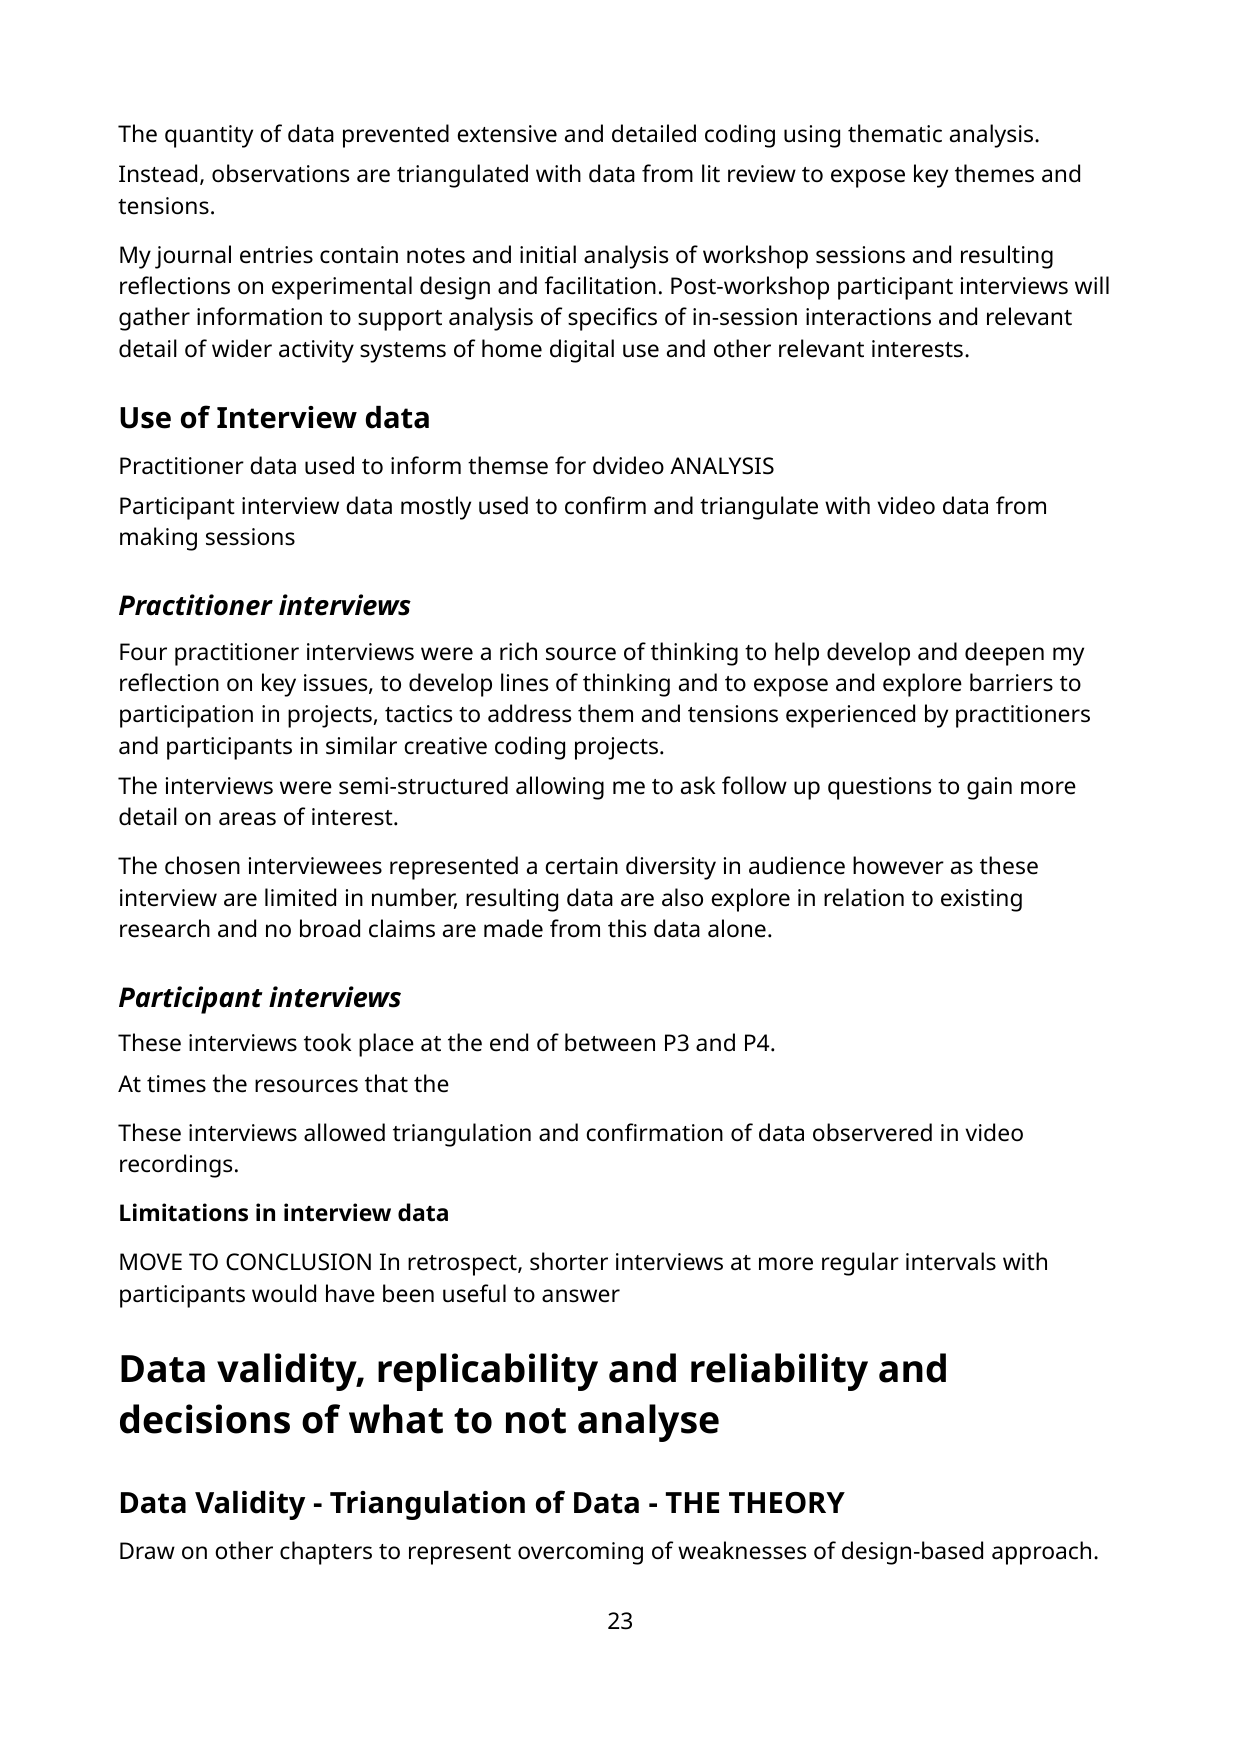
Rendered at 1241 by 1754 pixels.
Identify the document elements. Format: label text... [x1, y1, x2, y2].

text Four practitioner interviews were a rich source of thinking to help develop and deepen my reflection on key issues, to develop lines of thinking and to expose and explore barriers to participation in projects, tactics to address them and tensions experienced by practitioners and participants in similar creative coding projects. [118, 636, 1122, 761]
subtitle Practitioner interviews [118, 587, 1122, 623]
text Practitioner data used to inform themse for dvideo ANALYSIS [118, 450, 1122, 481]
text The quantity of data prevented extensive and detailed coding using thematic analysis. [118, 118, 1122, 149]
text Instead, observations are triangulated with data from lit review to expose key themes and tensions. [118, 158, 1122, 221]
text The interviews were semi-structured allowing me to ask follow up questions to gain more detail on areas of interest. [118, 770, 1122, 832]
text The chosen interviewees represented a certain diversity in audience however as these interview are limited in number, resulting data are also explore in relation to existing research and no broad claims are made from this data alone. [118, 850, 1122, 944]
text MOVE TO CONCLUSION In retrospect, shorter interviews at more regular intervals with participants would have been useful to answer [118, 1246, 1122, 1309]
text My journal entries contain notes and initial analysis of workshop sessions and resulting reflections on experimental design and facilitation. Post-workshop participant interviews will gather information to support analysis of specifics of in-session interactions and relevant detail of wider activity systems of home digital use and other relevant interests. [118, 239, 1122, 364]
subtitle Data validity, replicability and reliability and decisions of what to not analyse [118, 1343, 1122, 1445]
text At times the resources that the [118, 1068, 1122, 1099]
text These interviews took place at the end of between P3 and P4. [118, 1027, 1122, 1059]
text These interviews allowed triangulation and confirmation of data observered in video recordings. [118, 1117, 1122, 1179]
subtitle Use of Interview data [118, 398, 1122, 437]
subtitle Participant interviews [118, 978, 1122, 1015]
text Draw on other chapters to represent overcoming of weaknesses of design-based approach. [118, 1534, 1122, 1566]
text Participant interview data mostly used to confirm and triangulate with video data from making sessions [118, 490, 1122, 553]
subtitle Data Validity - Triangulation of Data - THE THEORY [118, 1482, 1122, 1522]
text Limitations in interview data [118, 1197, 1122, 1228]
